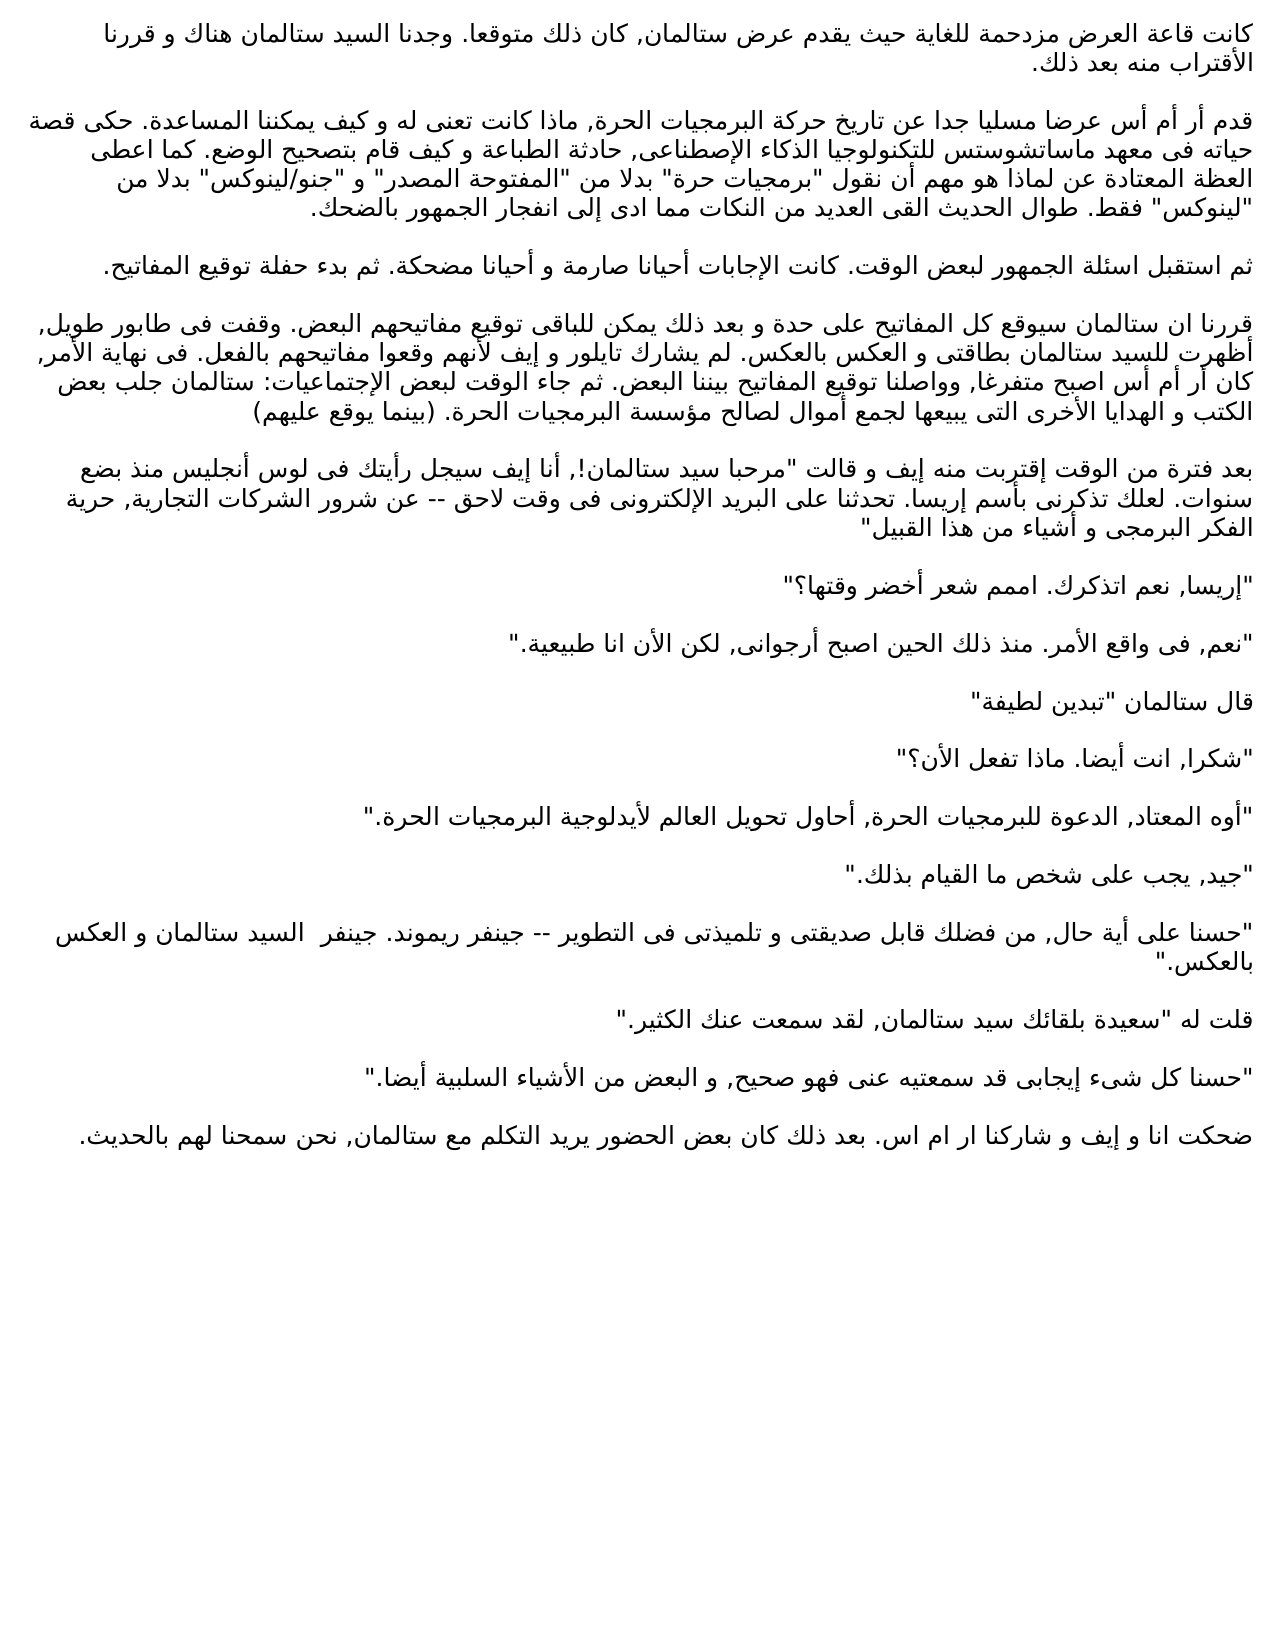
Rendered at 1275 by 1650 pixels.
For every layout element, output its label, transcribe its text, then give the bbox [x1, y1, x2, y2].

text "أوه المعتاد, الدعوة للبرمجيات الحرة, أحاول تحويل العالم لأيدلوجية البرمجيات الحرة." [25, 802, 1254, 832]
text "إريسا, نعم اتذكرك. اممم شعر أخضر وقتها؟" [25, 571, 1254, 600]
text "نعم, فى واقع الأمر. منذ ذلك الحين اصبح أرجوانى, لكن الأن انا طبيعية." [25, 629, 1254, 658]
text بعد فترة من الوقت إقتربت منه إيف و قالت "مرحبا سيد ستالمان!, أنا إيف سيجل رأيتك فى لوس أنجليس منذ بضع سنوات. لعلك تذكرنى بأسم إريسا. تحدثنا على البريد الإلكترونى فى وقت لاحق -- عن شرور الشركات التجارية, حرية الفكر البرمجى و أشياء من هذا القبيل" [25, 454, 1254, 542]
text قلت له "سعيدة بلقائك سيد ستالمان, لقد سمعت عنك الكثير." [25, 1005, 1254, 1034]
text ضحكت انا و إيف و شاركنا ار ام اس. بعد ذلك كان بعض الحضور يريد التكلم مع ستالمان, نحن سمحنا لهم بالحديث. [25, 1121, 1254, 1150]
text "جيد, يجب على شخص ما القيام بذلك." [25, 860, 1254, 889]
text قال ستالمان "تبدين لطيفة" [25, 687, 1254, 716]
text "حسنا على أية حال, من فضلك قابل صديقتى و تلميذتى فى التطوير -- جينفر ريموند. جينفر السيد ستالمان و العكس بالعكس." [25, 918, 1254, 977]
text "شكرا, انت أيضا. ماذا تفعل الأن؟" [25, 744, 1254, 774]
text ثم استقبل اسئلة الجمهور لبعض الوقت. كانت الإجابات أحيانا صارمة و أحيانا مضحكة. ثم بدء حفلة توقيع المفاتيح. [25, 251, 1254, 280]
text كانت قاعة العرض مزدحمة للغاية حيث يقدم عرض ستالمان, كان ذلك متوقعا. وجدنا السيد ستالمان هناك و قررنا الأقتراب منه بعد ذلك. [25, 19, 1254, 77]
text قررنا ان ستالمان سيوقع كل المفاتيح على حدة و بعد ذلك يمكن للباقى توقيع مفاتيحهم البعض. وقفت فى طابور طويل, أظهرت للسيد ستالمان بطاقتى و العكس بالعكس. لم يشارك تايلور و إيف ﻷنهم وقعوا مفاتيحهم بالفعل. فى نهاية الأمر, كان أر أم أس اصبح متفرغا, وواصلنا توقيع المفاتيح بيننا البعض. ثم جاء الوقت لبعض الإجتماعيات: ستالمان جلب بعض الكتب و الهدايا الأخرى التى يبيعها لجمع أموال لصالح مؤسسة البرمجيات الحرة. (بينما يوقع عليهم) [25, 309, 1254, 426]
text "حسنا كل شىء إيجابى قد سمعتيه عنى فهو صحيح, و البعض من الأشياء السلبية أيضا." [25, 1063, 1254, 1092]
text قدم أر أم أس عرضا مسليا جدا عن تاريخ حركة البرمجيات الحرة, ماذا كانت تعنى له و كيف يمكننا المساعدة. حكى قصة حياته فى معهد ماساتشوستس للتكنولوجيا الذكاء الإصطناعى, حادثة الطباعة و كيف قام بتصحيح الوضع. كما اعطى العظة المعتادة عن لماذا هو مهم أن نقول "برمجيات حرة" بدلا من "المفتوحة المصدر" و "جنو/لينوكس" بدلا من "لينوكس" فقط. طوال الحديث القى العديد من النكات مما ادى إلى انفجار الجمهور بالضحك. [25, 106, 1254, 222]
